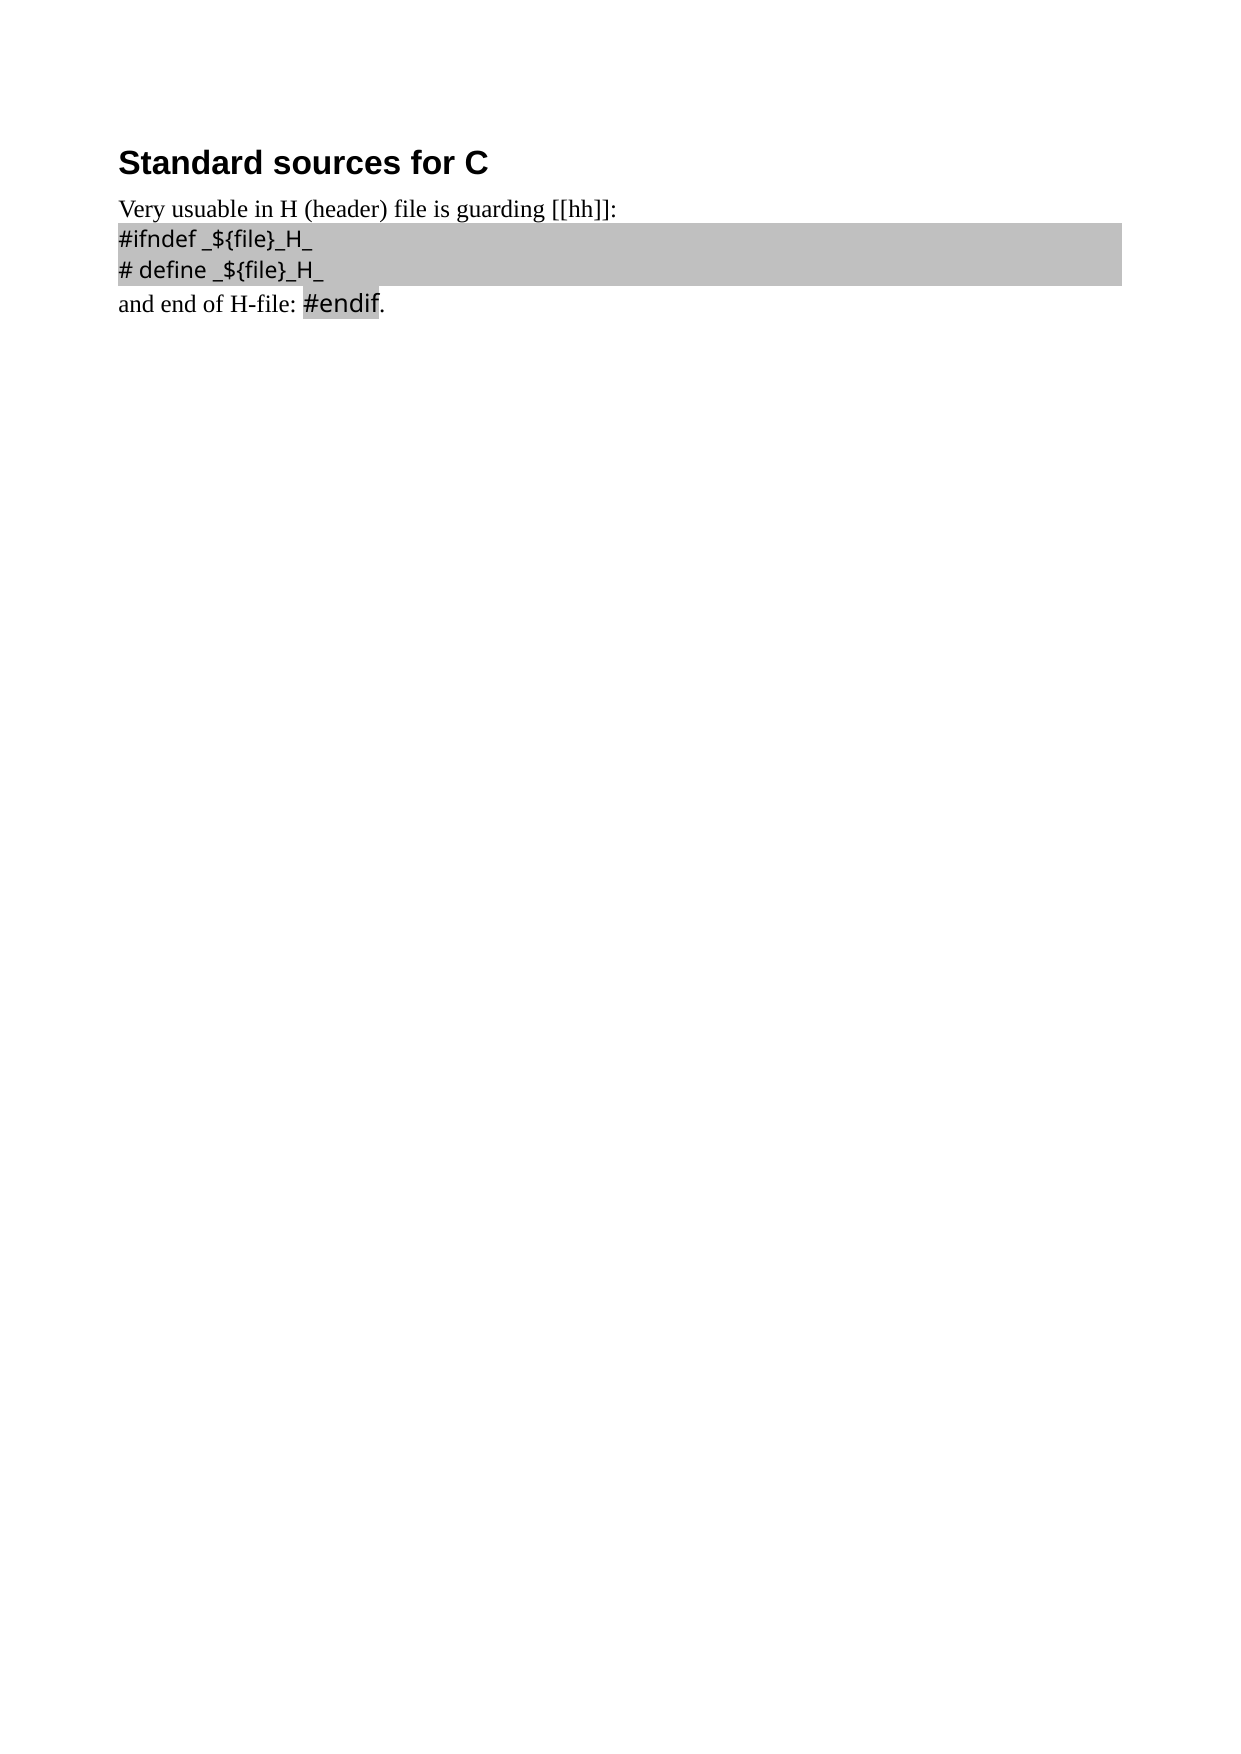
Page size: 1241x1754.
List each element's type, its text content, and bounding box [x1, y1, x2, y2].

text and end of H-file: #endif. [118, 286, 303, 319]
text # define _${file}_H_ [118, 254, 1122, 286]
text #ifndef _${file}_H_ [118, 223, 1122, 254]
text Very usuable in H (header) file is guarding [[hh]]: [118, 194, 1122, 223]
subtitle Standard sources for C [118, 143, 1122, 182]
text and end of H-file: #endif. [379, 286, 1122, 319]
